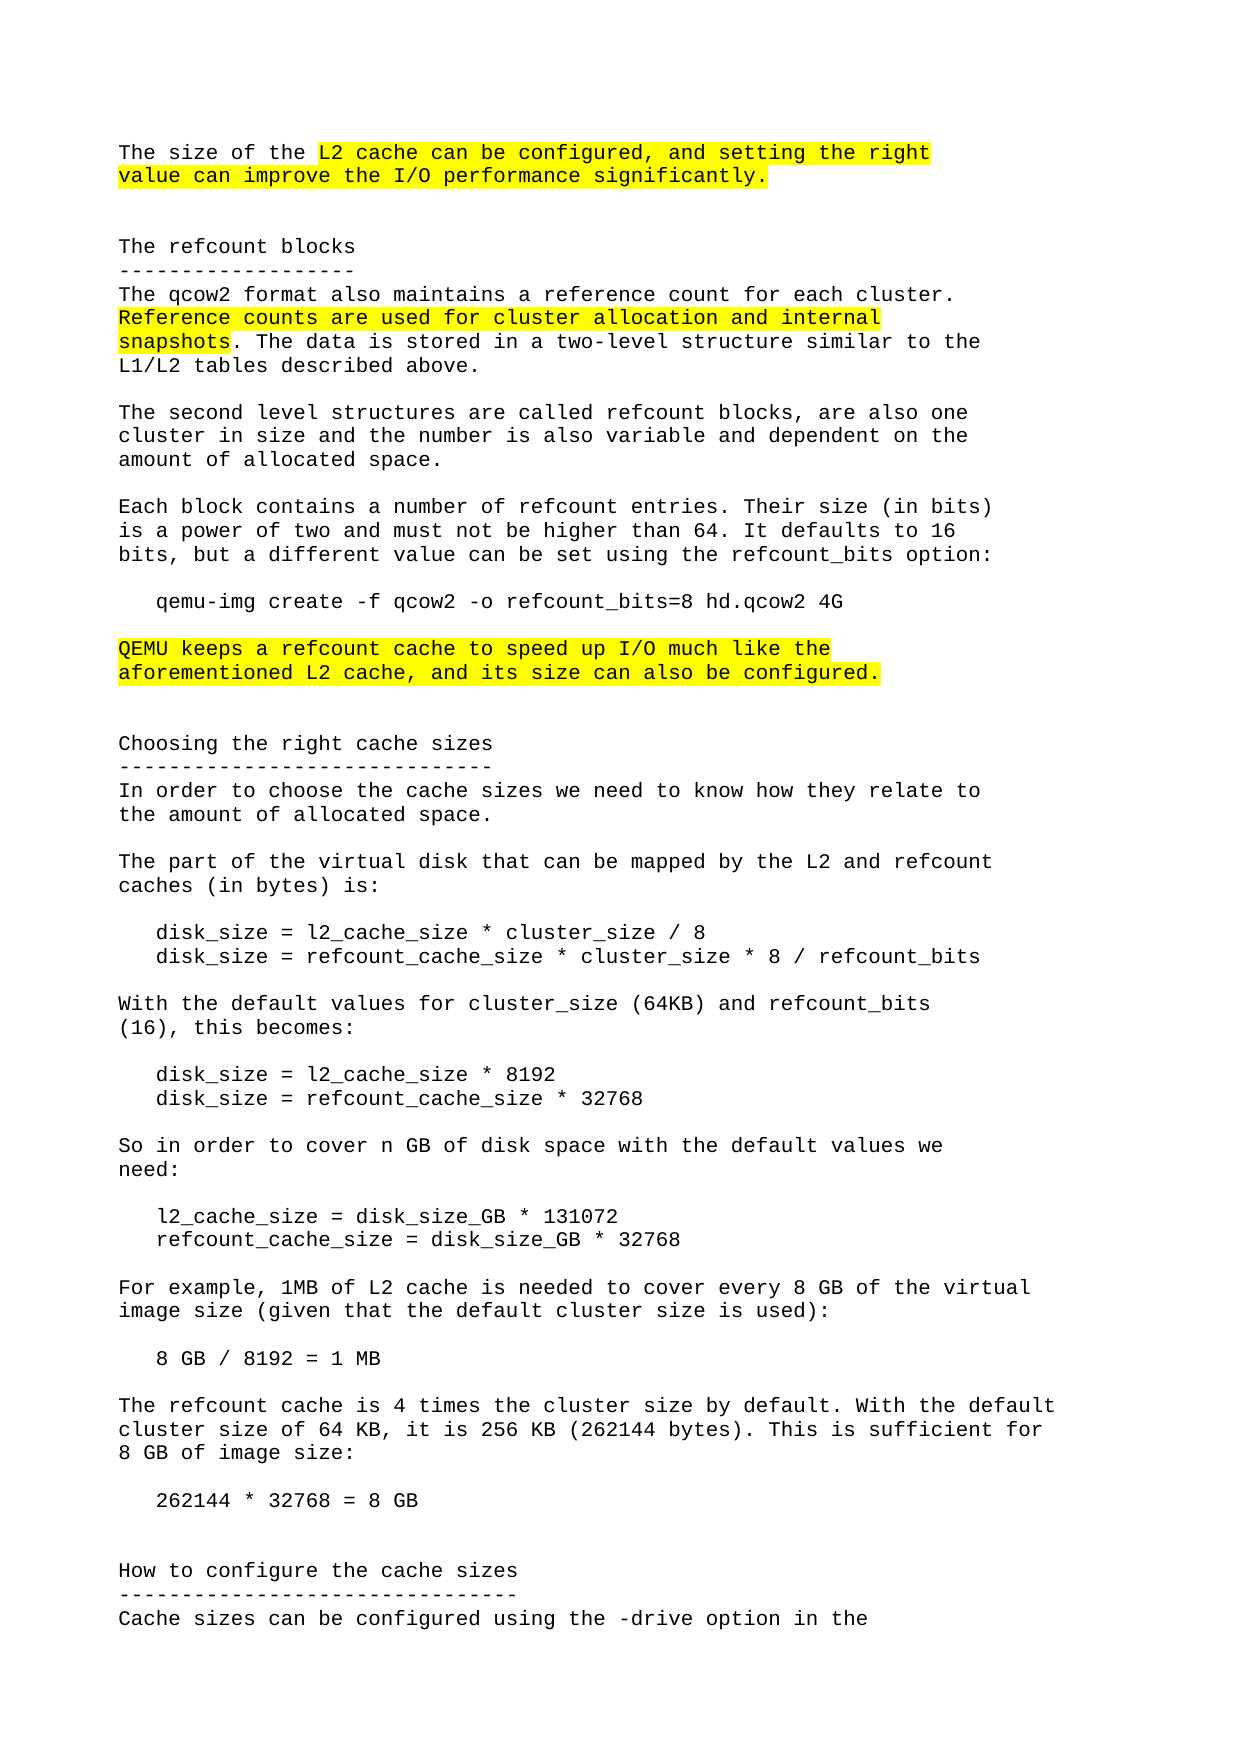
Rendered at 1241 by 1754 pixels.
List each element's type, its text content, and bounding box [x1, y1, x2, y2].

text Reference counts are used for cluster allocation and internal [118, 307, 1122, 331]
text disk_size = l2_cache_size * cluster_size / 8 [118, 922, 1122, 946]
text The refcount cache is 4 times the cluster size by default. With the default [118, 1395, 1122, 1419]
text snapshots. The data is stored in a two-level structure similar to the [118, 331, 1122, 354]
text The part of the virtual disk that can be mapped by the L2 and refcount [118, 851, 1122, 875]
text With the default values for cluster_size (64KB) and refcount_bits [118, 993, 1122, 1017]
text The size of the L2 cache can be configured, and setting the right [118, 142, 1122, 165]
text 262144 * 32768 = 8 GB [118, 1489, 1122, 1513]
text Each block contains a number of refcount entries. Their size (in bits) [118, 496, 1122, 520]
text disk_size = l2_cache_size * 8192 [118, 1064, 1122, 1088]
text is a power of two and must not be higher than 64. It defaults to 16 [118, 520, 1122, 544]
text l2_cache_size = disk_size_GB * 131072 [118, 1206, 1122, 1229]
text 8 GB / 8192 = 1 MB [118, 1348, 1122, 1371]
text How to configure the cache sizes [118, 1561, 1122, 1584]
text The refcount blocks [118, 236, 1122, 260]
text L1/L2 tables described above. [118, 354, 1122, 378]
text For example, 1MB of L2 cache is needed to cover every 8 GB of the virtual [118, 1277, 1122, 1300]
text ------------------- [118, 260, 1122, 284]
text The second level structures are called refcount blocks, are also one [118, 402, 1122, 426]
text cluster in size and the number is also variable and dependent on the [118, 426, 1122, 449]
text 8 GB of image size: [118, 1442, 1122, 1466]
text refcount_cache_size = disk_size_GB * 32768 [118, 1229, 1122, 1253]
text amount of allocated space. [118, 449, 1122, 473]
text disk_size = refcount_cache_size * 32768 [118, 1088, 1122, 1111]
text aforementioned L2 cache, and its size can also be configured. [118, 662, 1122, 686]
text bits, but a different value can be set using the refcount_bits option: [118, 544, 1122, 567]
text qemu-img create -f qcow2 -o refcount_bits=8 hd.qcow2 4G [118, 591, 1122, 615]
text caches (in bytes) is: [118, 875, 1122, 898]
text So in order to cover n GB of disk space with the default values we [118, 1135, 1122, 1158]
text In order to choose the cache sizes we need to know how they relate to [118, 780, 1122, 804]
text disk_size = refcount_cache_size * cluster_size * 8 / refcount_bits [118, 946, 1122, 969]
text the amount of allocated space. [118, 804, 1122, 827]
text ------------------------------ [118, 757, 1122, 780]
text cluster size of 64 KB, it is 256 KB (262144 bytes). This is sufficient for [118, 1419, 1122, 1442]
text QEMU keeps a refcount cache to speed up I/O much like the [118, 638, 1122, 662]
text (16), this becomes: [118, 1017, 1122, 1040]
text The qcow2 format also maintains a reference count for each cluster. [118, 284, 1122, 307]
text image size (given that the default cluster size is used): [118, 1300, 1122, 1324]
text value can improve the I/O performance significantly. [118, 165, 1122, 189]
text -------------------------------- [118, 1584, 1122, 1608]
text Choosing the right cache sizes [118, 733, 1122, 757]
text Cache sizes can be configured using the -drive option in the [118, 1608, 1122, 1631]
text need: [118, 1158, 1122, 1182]
